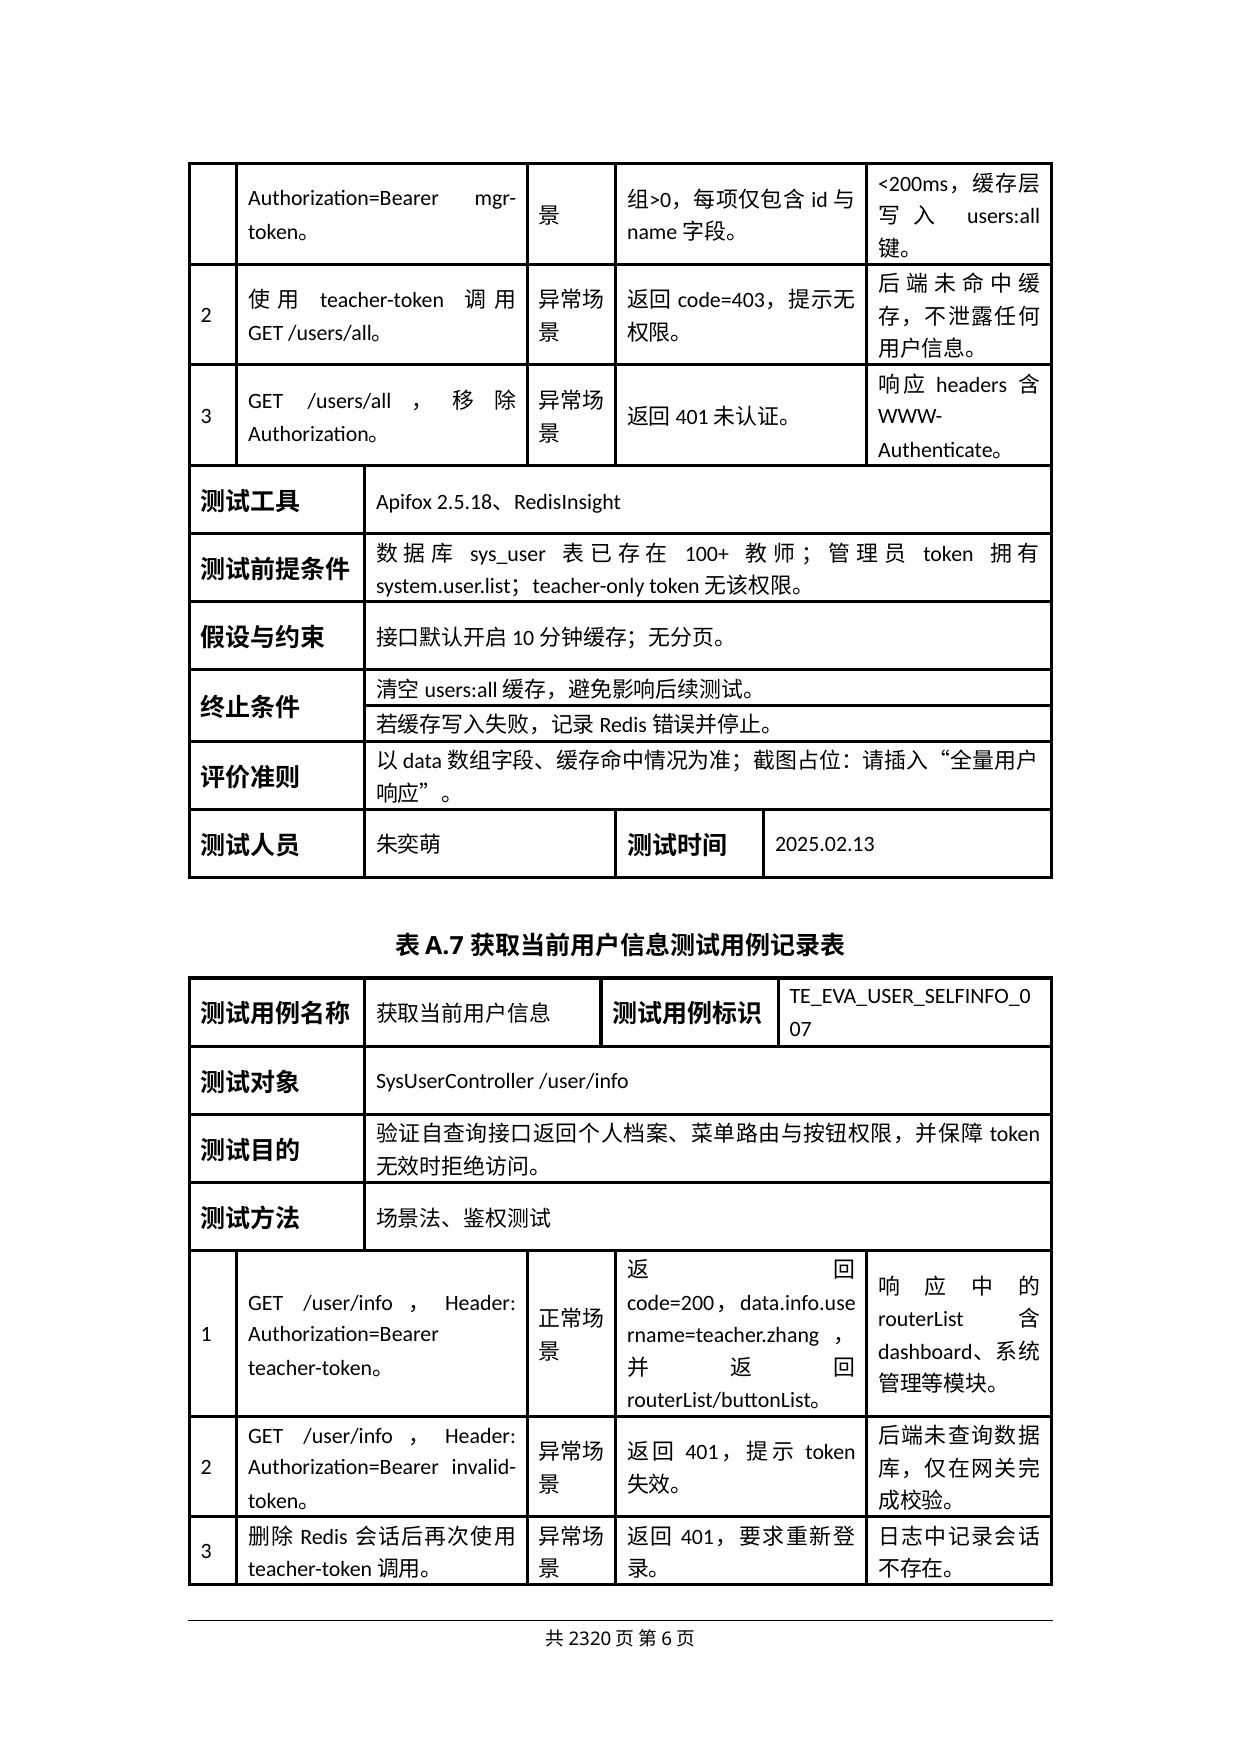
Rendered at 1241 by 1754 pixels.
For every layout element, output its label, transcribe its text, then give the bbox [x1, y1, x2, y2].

table_cell SysUserController /user/info [366, 1048, 1050, 1113]
table_cell Apifox 2.5.18、RedisInsight [366, 467, 1050, 532]
table_cell 测试时间 [617, 811, 762, 876]
table_cell 返回 code=403，提示无权限。 [617, 266, 865, 363]
table_cell 2 [191, 266, 235, 363]
table_cell 场景法、鉴权测试 [366, 1184, 1050, 1249]
table_cell 后端未查询数据库，仅在网关完成校验。 [868, 1418, 1050, 1515]
table_cell 日志中记录会话不存在。 [868, 1518, 1050, 1583]
table_cell 验证自查询接口返回个人档案、菜单路由与按钮权限，并保障 token 无效时拒绝访问。 [366, 1116, 1050, 1181]
table_cell 响应中的 routerList 含 dashboard、系统管理等模块。 [868, 1252, 1050, 1414]
table_cell [191, 165, 235, 263]
table_cell 测试方法 [191, 1184, 363, 1249]
table_cell 组>0，每项仅包含 id 与 name 字段。 [617, 165, 865, 263]
table_cell 若缓存写入失败，记录 Redis 错误并停止。 [366, 707, 1050, 739]
table_cell 测试人员 [191, 811, 363, 876]
table_cell 删除 Redis 会话后再次使用 teacher-token 调用。 [238, 1518, 526, 1583]
table_cell 评价准则 [191, 743, 363, 808]
table_header TE_EVA_USER_SELFINFO_007 [780, 980, 1050, 1044]
table_cell 清空 users:all 缓存，避免影响后续测试。 [366, 671, 1050, 704]
table_header 测试用例标识 [603, 980, 777, 1044]
table_cell 假设与约束 [191, 603, 363, 668]
table_cell 返回 401，要求重新登录。 [617, 1518, 865, 1583]
table_cell 测试前提条件 [191, 535, 363, 600]
table_cell 朱奕萌 [366, 811, 614, 876]
table_cell 响应 headers 含 WWW-Authenticate。 [868, 366, 1050, 464]
table_header 获取当前用户信息 [366, 980, 599, 1044]
table_cell <200ms，缓存层写入 users:all 键。 [868, 165, 1050, 263]
table_cell 终止条件 [191, 671, 363, 739]
table_cell GET /user/info，Header: Authorization=Bearer teacher-token。 [238, 1252, 526, 1414]
table_cell 接口默认开启 10 分钟缓存；无分页。 [366, 603, 1050, 668]
text 表A.7 获取当前用户信息测试用例记录表 [187, 911, 1053, 976]
table_cell 测试对象 [191, 1048, 363, 1113]
table_cell 3 [191, 366, 235, 464]
table_cell 数据库 sys_user 表已存在 100+ 教师；管理员 token 拥有 system.user.list；teacher-only token 无该权限。 [366, 535, 1050, 600]
table_cell 异常场景 [529, 1518, 614, 1583]
table_cell 3 [191, 1518, 235, 1583]
table_cell 异常场景 [529, 366, 614, 464]
table_cell 2025.02.13 [765, 811, 1050, 876]
table_cell 景 [529, 165, 614, 263]
table_cell 2 [191, 1418, 235, 1515]
table_cell 后端未命中缓存，不泄露任何用户信息。 [868, 266, 1050, 363]
table_cell 返回 code=200，data.info.username=teacher.zhang，并返回 routerList/buttonList。 [617, 1252, 865, 1414]
table_cell Authorization=Bearer mgr-token。 [238, 165, 526, 263]
table_cell 异常场景 [529, 266, 614, 363]
table_cell GET /user/info，Header: Authorization=Bearer invalid-token。 [238, 1418, 526, 1515]
table_cell 返回 401 未认证。 [617, 366, 865, 464]
table_cell 测试目的 [191, 1116, 363, 1181]
table_cell 正常场景 [529, 1252, 614, 1414]
table_header 测试用例名称 [191, 980, 363, 1044]
table_cell 使用 teacher-token 调用 GET /users/all。 [238, 266, 526, 363]
table_cell 1 [191, 1252, 235, 1414]
table_cell 以 data 数组字段、缓存命中情况为准；截图占位：请插入“全量用户响应”。 [366, 743, 1050, 808]
table_cell 测试工具 [191, 467, 363, 532]
table_cell 异常场景 [529, 1418, 614, 1515]
table_cell GET /users/all，移除 Authorization。 [238, 366, 526, 464]
table_cell 返回 401，提示 token 失效。 [617, 1418, 865, 1515]
